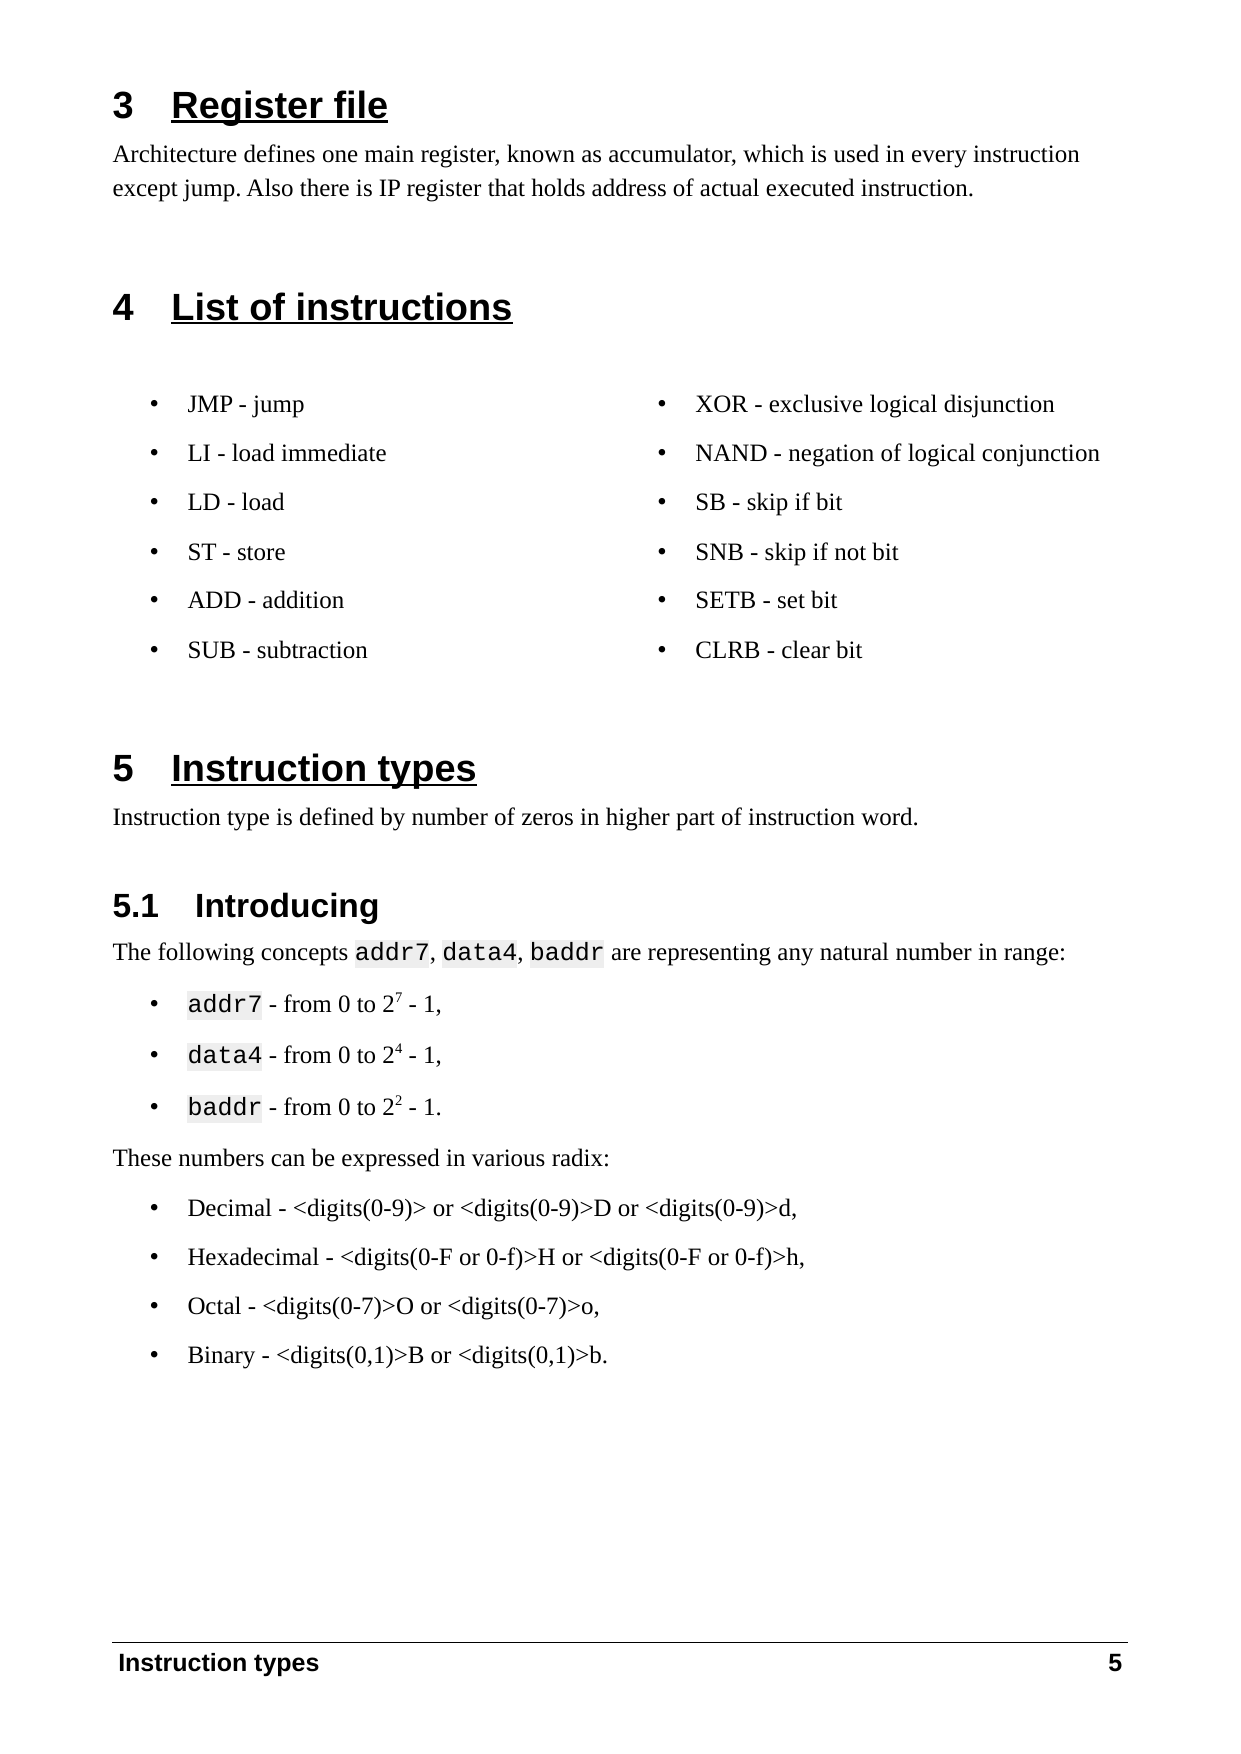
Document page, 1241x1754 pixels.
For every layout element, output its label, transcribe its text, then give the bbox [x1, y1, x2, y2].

subtitle List of instructions [112, 284, 1128, 328]
list SETB - set bit [658, 586, 1128, 614]
list LI - load immediate [150, 438, 620, 467]
text The following concepts addr7, data4, baddr are representing any natural number in range: [112, 937, 1128, 968]
list ST - store [150, 537, 620, 565]
list CLRB - clear bit [658, 635, 1128, 663]
list ADD - addition [150, 586, 620, 614]
list Octal - <digits(0-7)>O or <digits(0-7)>o, [150, 1291, 1128, 1319]
list Hexadecimal - <digits(0-F or 0-f)>H or <digits(0-F or 0-f)>h, [150, 1242, 1128, 1270]
text These numbers can be expressed in various radix: [112, 1143, 1128, 1172]
subtitle Register file [112, 83, 1128, 126]
list NAND - negation of logical conjunction [658, 438, 1128, 467]
list XOR - exclusive logical disjunction [658, 389, 1128, 418]
subtitle Introducing [112, 886, 1128, 925]
list SUB - subtraction [150, 635, 620, 663]
subtitle Instruction types [112, 746, 1128, 789]
list addr7 - from 0 to 27 - 1, [150, 989, 1128, 1020]
list JMP - jump [150, 389, 620, 418]
list Binary - <digits(0,1)>B or <digits(0,1)>b. [150, 1340, 1128, 1368]
list SNB - skip if not bit [658, 537, 1128, 565]
text Architecture defines one main register, known as accumulator, which is used in every instruction except jump. Also there is IP register that holds address of actual executed instruction. [112, 139, 1128, 202]
list data4 - from 0 to 24 - 1, [150, 1040, 1128, 1071]
text Instruction type is defined by number of zeros in higher part of instruction word. [112, 802, 1128, 831]
list SB - skip if bit [658, 487, 1128, 516]
list LD - load [150, 487, 620, 516]
list Decimal - <digits(0-9)> or <digits(0-9)>D or <digits(0-9)>d, [150, 1193, 1128, 1221]
list baddr - from 0 to 22 - 1. [150, 1092, 1128, 1123]
